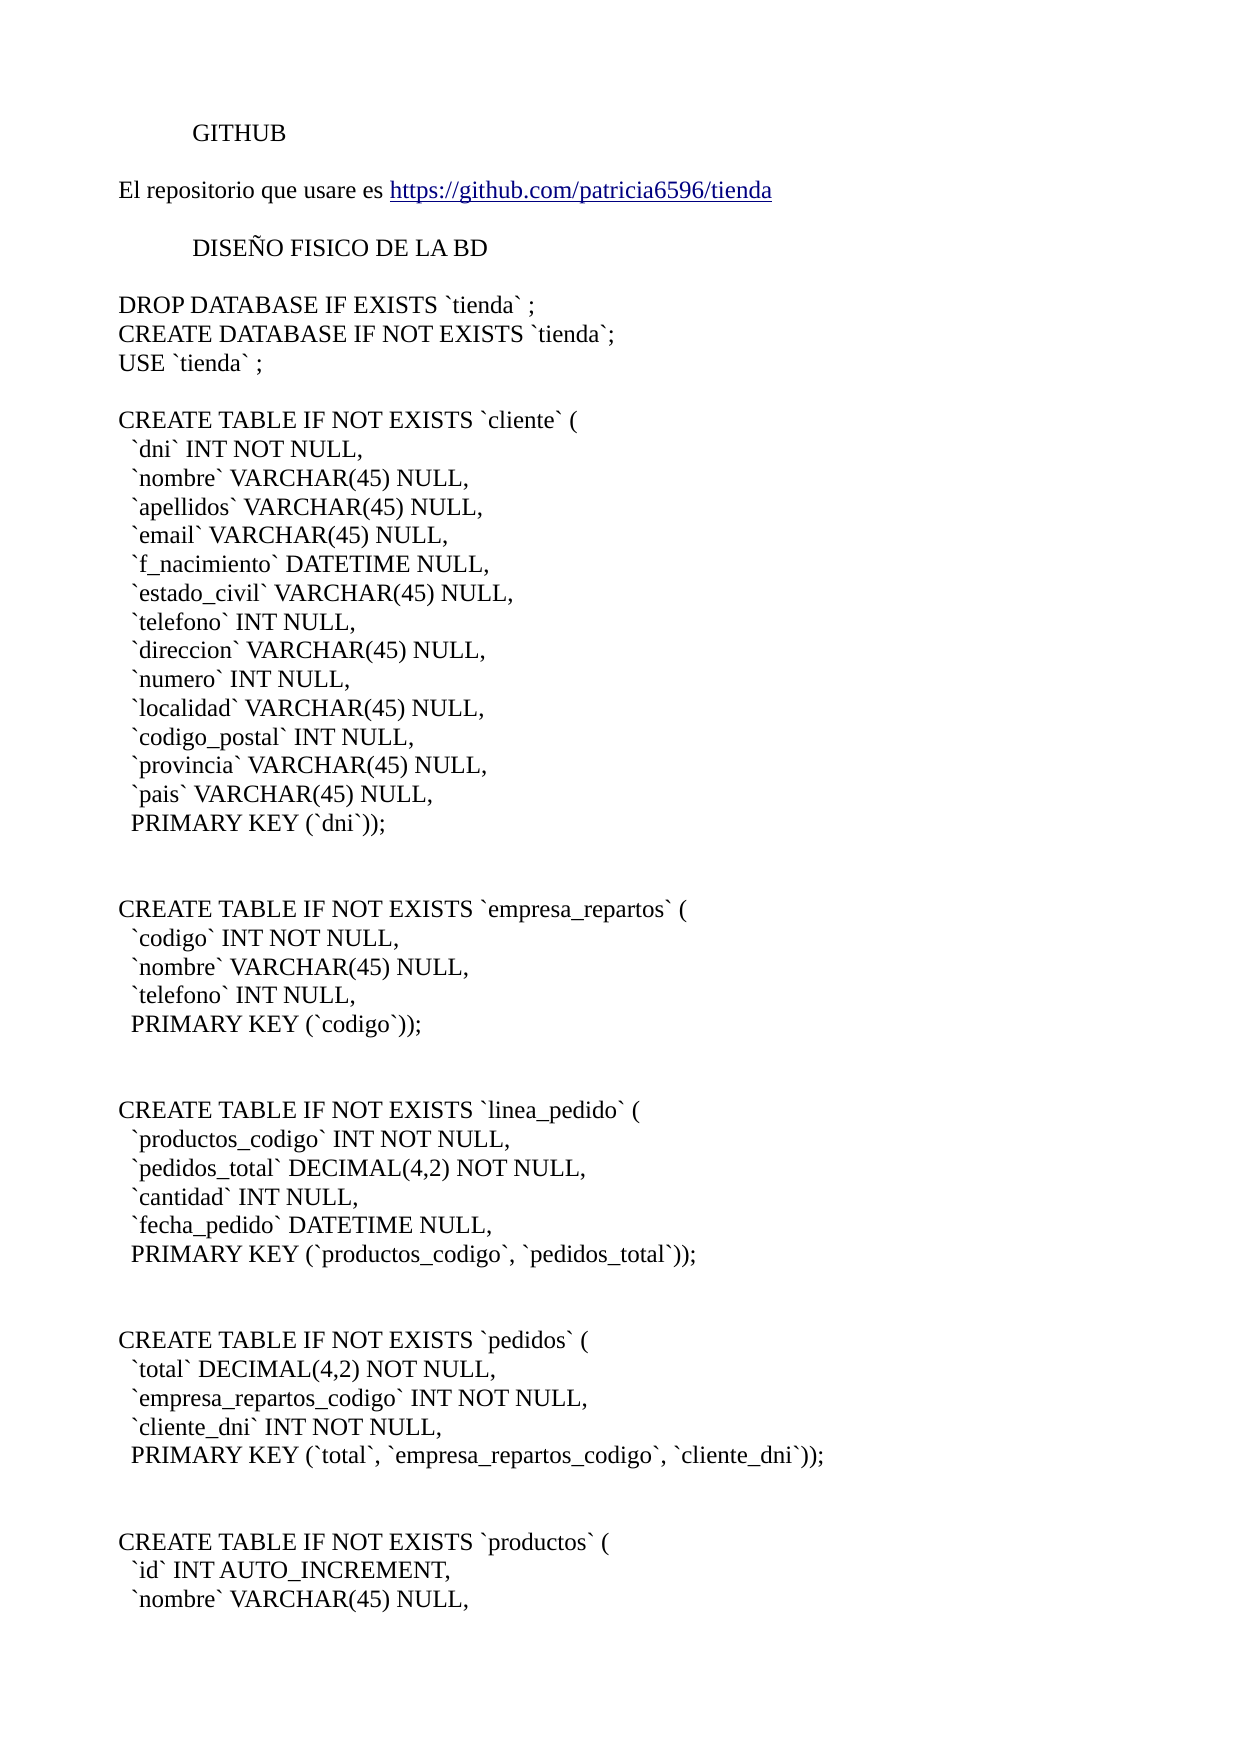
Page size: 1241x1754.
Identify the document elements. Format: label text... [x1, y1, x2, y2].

text El repositorio que usare es https://github.com/patricia6596/tienda [118, 176, 1122, 204]
text GITHUB [118, 118, 1122, 147]
text CREATE TABLE IF NOT EXISTS `pedidos` ( `total` DECIMAL(4,2) NOT NULL, `empresa_repartos_codigo` INT NOT NULL, `cliente_dni` INT NOT NULL, PRIMARY KEY (`total`, `empresa_repartos_codigo`, `cliente_dni`)); [118, 1297, 1122, 1498]
text CREATE TABLE IF NOT EXISTS `productos` ( `id` INT AUTO_INCREMENT, `nombre` VARCHAR(45) NULL, [118, 1498, 1122, 1613]
text DISEÑO FISICO DE LA BD [118, 233, 1122, 262]
text DROP DATABASE IF EXISTS `tienda` ; CREATE DATABASE IF NOT EXISTS `tienda`; USE `tienda` ; CREATE TABLE IF NOT EXISTS `cliente` ( `dni` INT NOT NULL, `nombre` VARCHAR(45) NULL, `apellidos` VARCHAR(45) NULL, `email` VARCHAR(45) NULL, `f_nacimiento` DATETIME NULL, `estado_civil` VARCHAR(45) NULL, `telefono` INT NULL, `direccion` VARCHAR(45) NULL, `numero` INT NULL, `localidad` VARCHAR(45) NULL, `codigo_postal` INT NULL, `provincia` VARCHAR(45) NULL, `pais` VARCHAR(45) NULL, PRIMARY KEY (`dni`)); CREATE TABLE IF NOT EXISTS `empresa_repartos` ( `codigo` INT NOT NULL, `nombre` VARCHAR(45) NULL, `telefono` INT NULL, PRIMARY KEY (`codigo`)); CREATE TABLE IF NOT EXISTS `linea_pedido` ( `productos_codigo` INT NOT NULL, `pedidos_total` DECIMAL(4,2) NOT NULL, `cantidad` INT NULL, `fecha_pedido` DATETIME NULL, PRIMARY KEY (`productos_codigo`, `pedidos_total`)); [118, 291, 1122, 1297]
